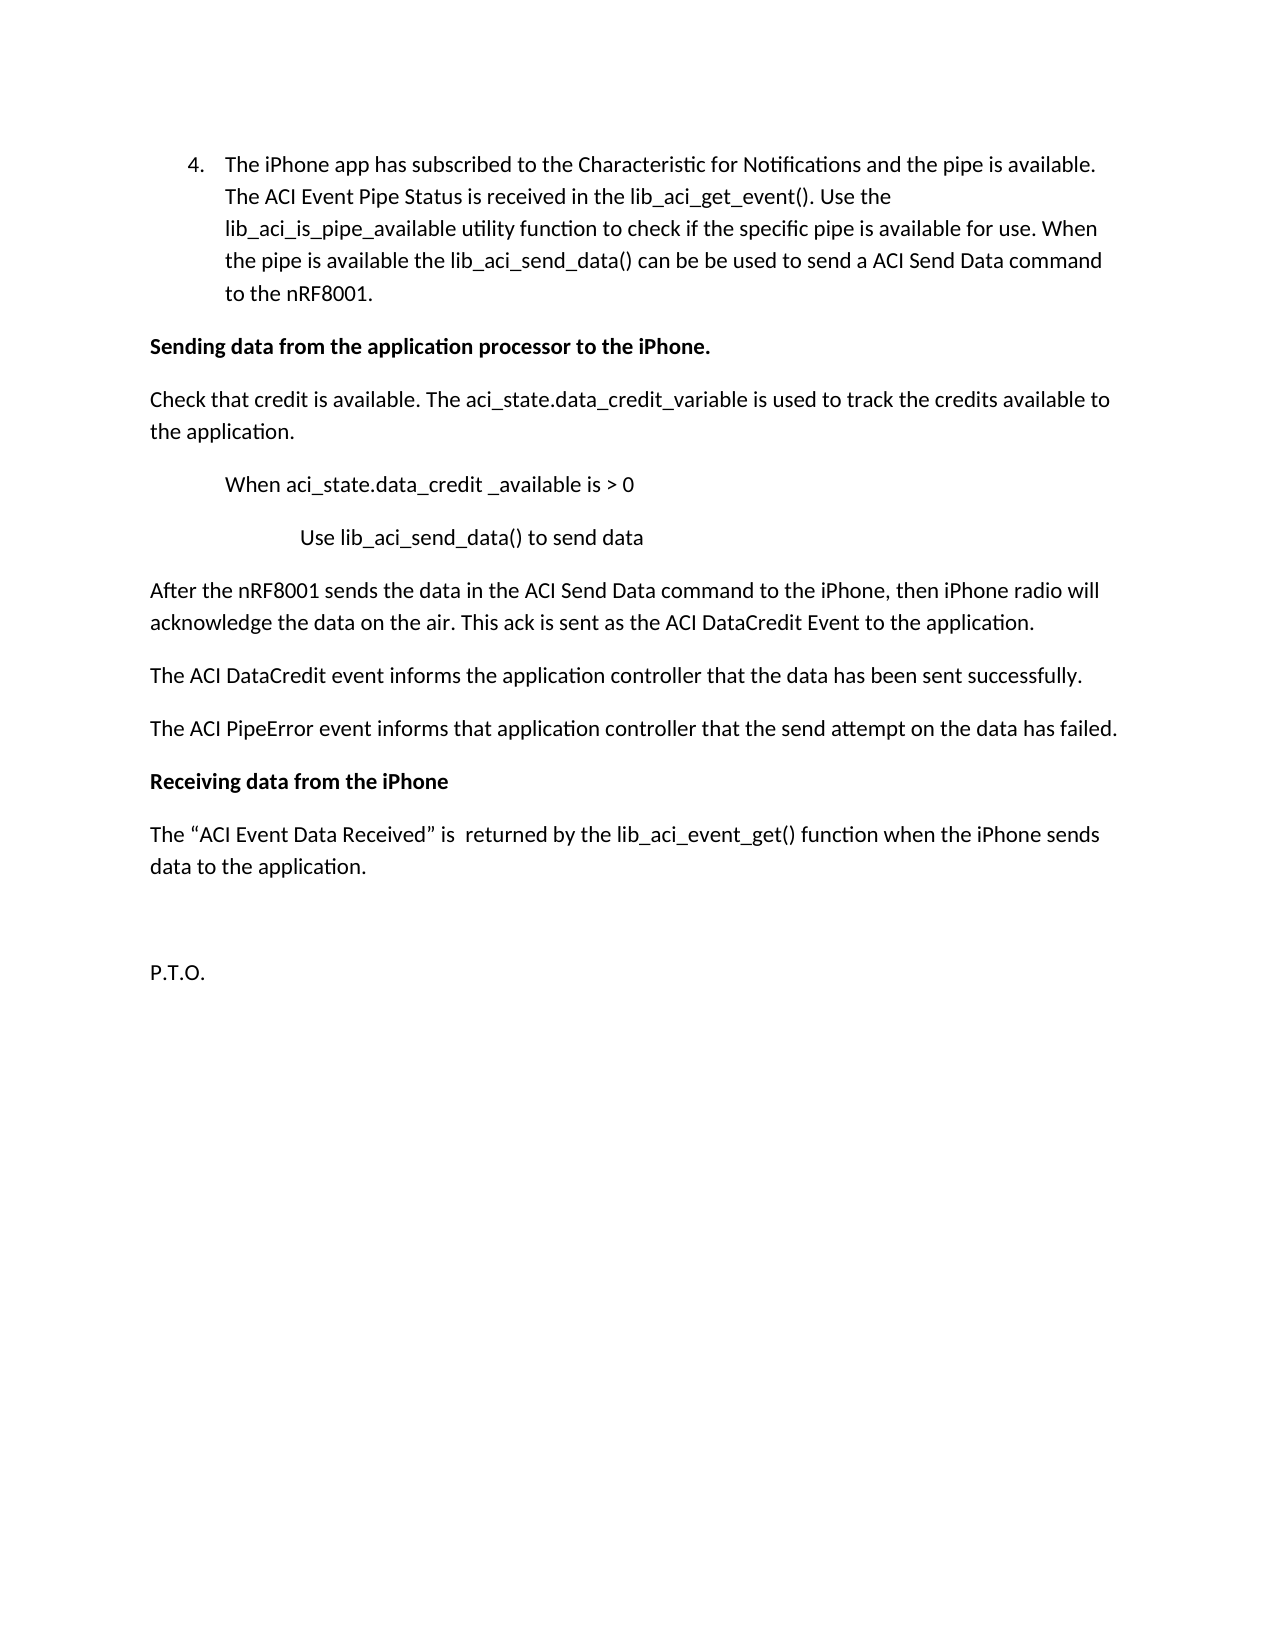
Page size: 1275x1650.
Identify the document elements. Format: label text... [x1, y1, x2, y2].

text After the nRF8001 sends the data in the ACI Send Data command to the iPhone, then iPhone radio will acknowledge the data on the air. This ack is sent as the ACI DataCredit Event to the application. [150, 576, 1125, 636]
text Receiving data from the iPhone [150, 767, 1125, 795]
text When aci_state.data_credit _available is > 0 [225, 470, 1125, 498]
list The iPhone app has subscribed to the Characteristic for Notifications and the pipe is available. The ACI Event Pipe Status is received in the lib_aci_get_event(). Use the lib_aci_is_pipe_available utility function to check if the specific pipe is available for use. When the pipe is available the lib_aci_send_data() can be be used to send a ACI Send Data command to the nRF8001. [187, 150, 1125, 307]
text P.T.O. [150, 958, 1125, 987]
text Use lib_aci_send_data() to send data [225, 523, 1125, 551]
text Sending data from the application processor to the iPhone. [150, 332, 1125, 360]
text Check that credit is available. The aci_state.data_credit_variable is used to track the credits available to the application. [150, 385, 1125, 445]
text The ACI DataCredit event informs the application controller that the data has been sent successfully. [150, 661, 1125, 689]
text The “ACI Event Data Received” is returned by the lib_aci_event_get() function when the iPhone sends data to the application. [150, 820, 1125, 881]
text The ACI PipeError event informs that application controller that the send attempt on the data has failed. [150, 714, 1125, 742]
